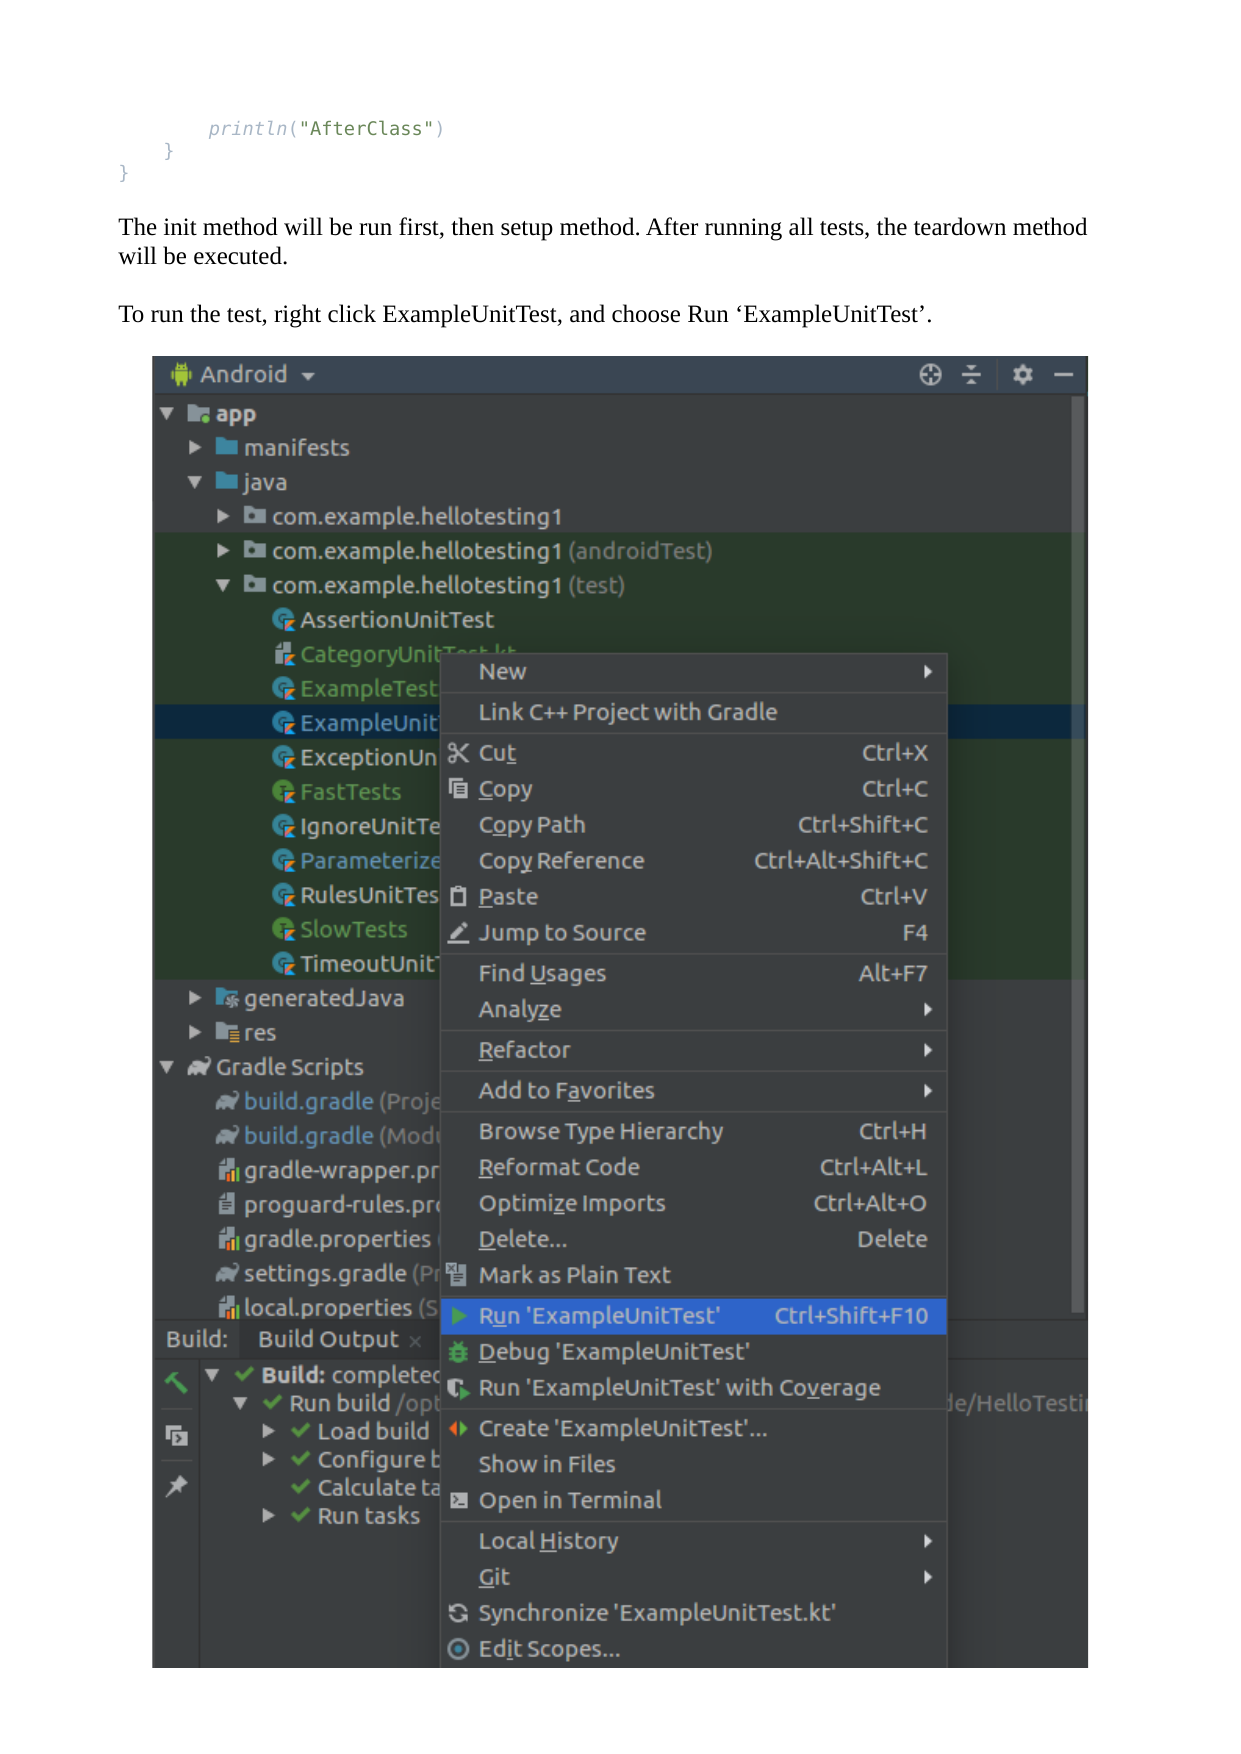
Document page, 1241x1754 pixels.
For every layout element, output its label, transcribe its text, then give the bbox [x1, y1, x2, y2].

text println("AfterClass") } } [118, 118, 1122, 184]
picture [152, 356, 1089, 1668]
text To run the test, right click ExampleUnitTest, and choose Run ‘ExampleUnitTest’. [118, 299, 1122, 327]
text The init method will be run first, then setup method. After running all tests, the teardown method will be executed. [118, 212, 1122, 270]
